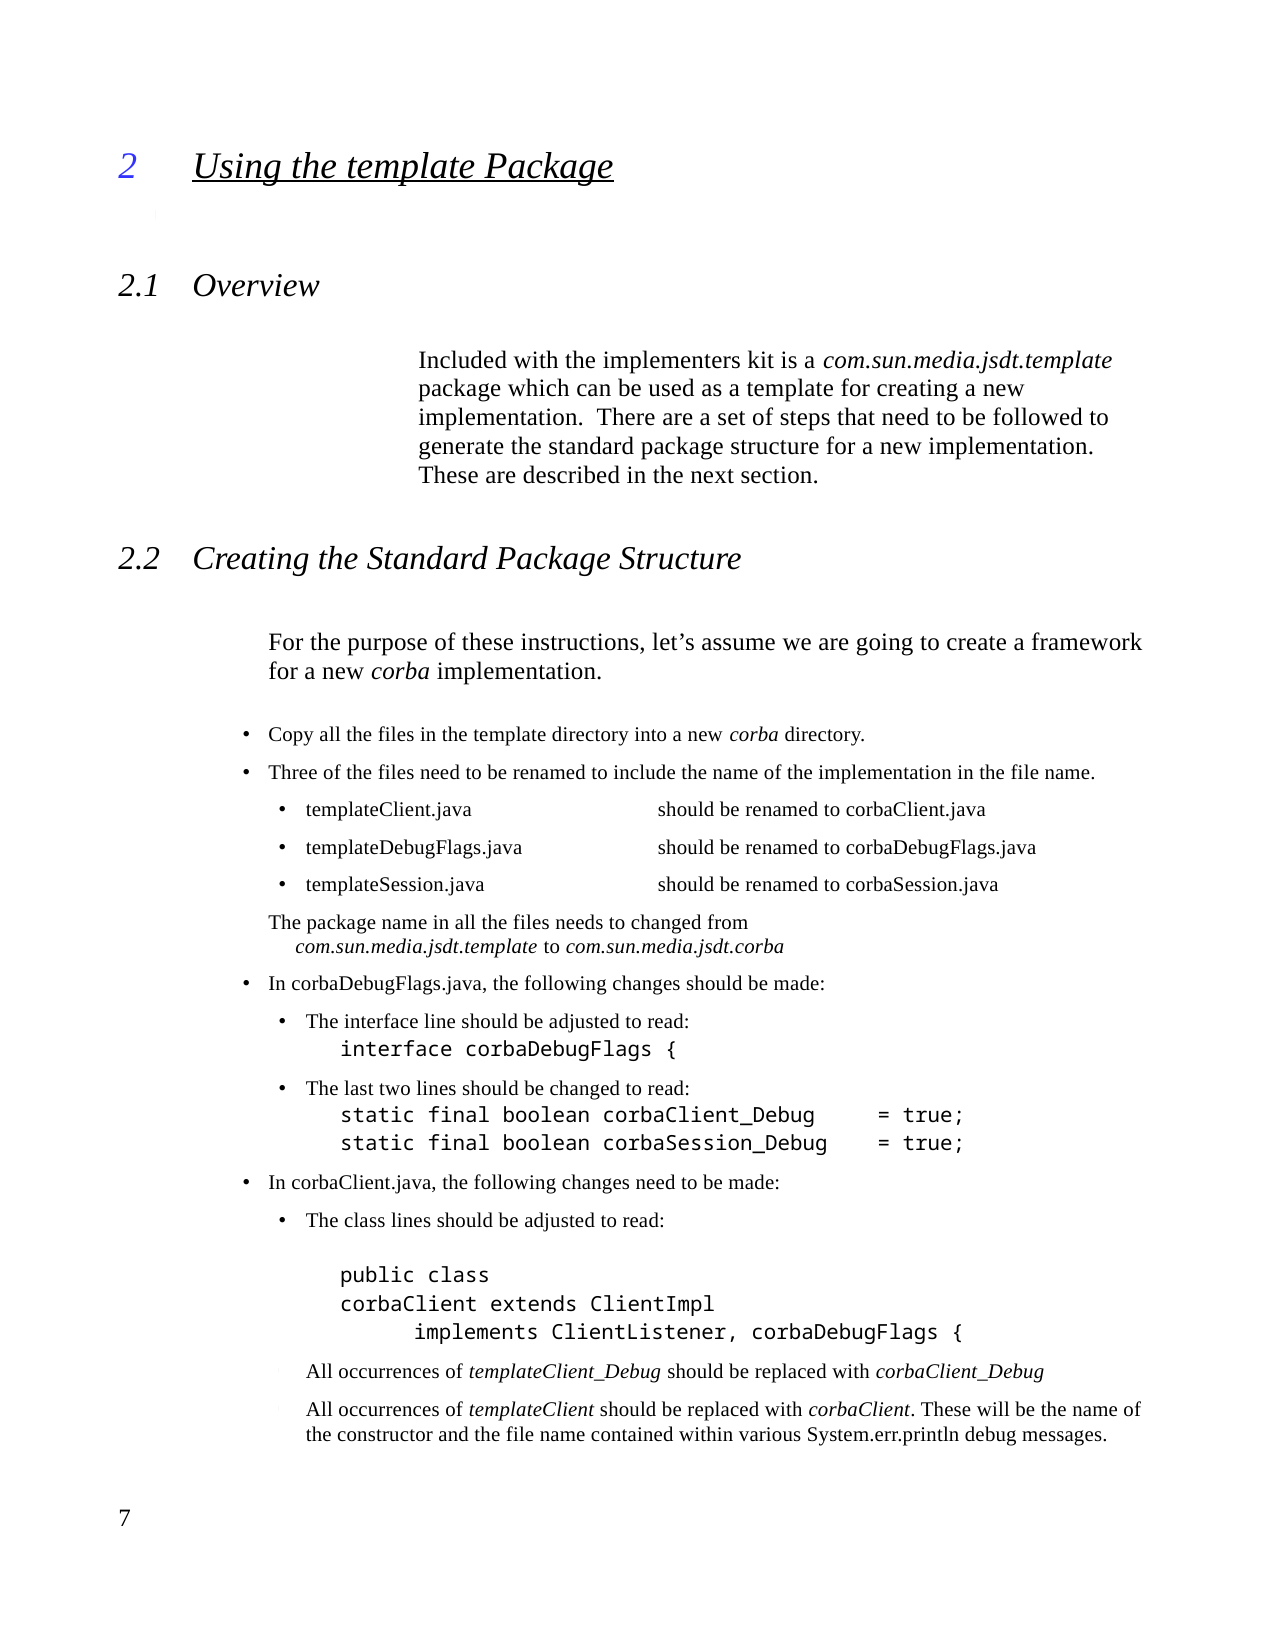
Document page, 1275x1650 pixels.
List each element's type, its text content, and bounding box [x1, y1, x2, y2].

subtitle 2.2 Creating the Standard Package Structure [118, 538, 1157, 576]
list templateDebugFlags.java should be renamed to corbaDebugFlags.java [279, 834, 1157, 859]
list The package name in all the files needs to changed from [268, 909, 1157, 934]
list The interface line should be adjusted to read: [279, 1008, 1157, 1033]
list All occurrences of templateClient_Debug should be replaced with corbaClient_Debug [279, 1358, 1157, 1383]
text static final boolean corbaClient_Debug = true; [118, 1100, 1157, 1128]
subtitle 2 Using the template Package [118, 143, 1157, 186]
list In corbaClient.java, the following changes need to be made: [243, 1169, 1157, 1194]
list The last two lines should be changed to read: [279, 1075, 1157, 1100]
list templateSession.java should be renamed to corbaSession.java [279, 871, 1157, 896]
list Copy all the files in the template directory into a new corba directory. [243, 721, 1157, 746]
text For the purpose of these instructions, let’s assume we are going to create a framework for a new corba implementation. [268, 627, 1157, 685]
text interface corbaDebugFlags { [118, 1033, 1157, 1062]
list Three of the files need to be renamed to include the name of the implementation in the file name. [243, 759, 1157, 784]
list In corbaDebugFlags.java, the following changes should be made: [243, 970, 1157, 995]
text implements ClientListener, corbaDebugFlags { [118, 1317, 1157, 1346]
text Included with the implementers kit is a com.sun.media.jsdt.template package which can be used as a template for creating a new implementation. There are a set of steps that need to be followed to generate the standard package structure for a new implementation. These are described in the next section. [418, 345, 1157, 488]
list The class lines should be adjusted to read: [279, 1207, 1157, 1232]
list All occurrences of templateClient should be replaced with corbaClient. These will be the name of the constructor and the file name contained within various System.err.println debug messages. [279, 1396, 1157, 1446]
text com.sun.media.jsdt.template to com.sun.media.jsdt.corba [268, 934, 1157, 958]
subtitle 2.1 Overview [118, 265, 1157, 303]
list templateClient.java should be renamed to corbaClient.java [279, 796, 1157, 821]
text corbaClient extends ClientImpl [118, 1289, 1157, 1317]
text public class [118, 1260, 1157, 1289]
text static final boolean corbaSession_Debug = true; [118, 1128, 1157, 1157]
